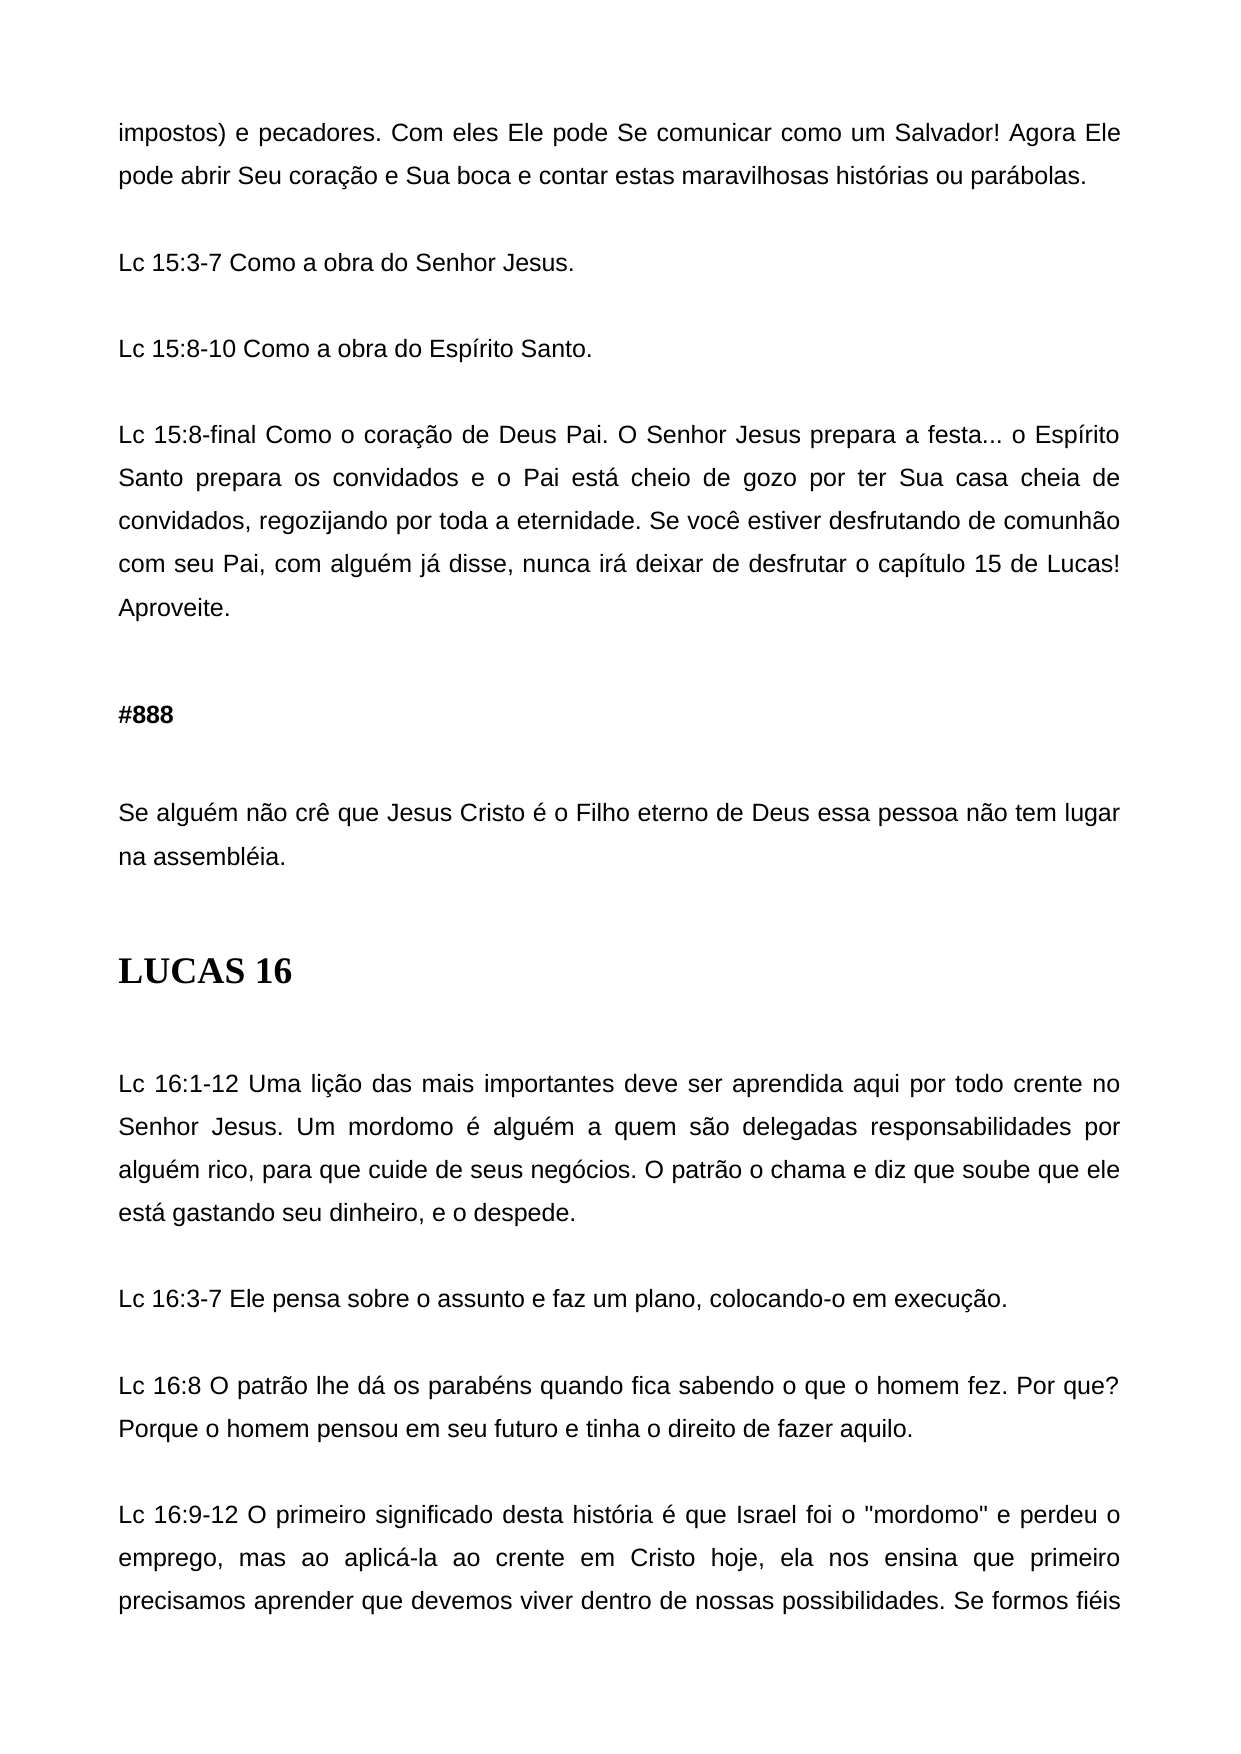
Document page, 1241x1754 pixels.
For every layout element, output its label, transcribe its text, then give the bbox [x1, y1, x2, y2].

text Lc 16:8 O patrão lhe dá os parabéns quando fica sabendo o que o homem fez. Por que? Porque o homem pensou em seu futuro e tinha o direito de fazer aquilo. [118, 1371, 1122, 1443]
text Lc 15:8-final Como o coração de Deus Pai. O Senhor Jesus prepara a festa... o Espírito Santo prepara os convidados e o Pai está cheio de gozo por ter Sua casa cheia de convidados, regozijando por toda a eternidade. Se você estiver desfrutando de comunhão com seu Pai, com alguém já disse, nunca irá deixar de desfrutar o capítulo 15 de Lucas! Aproveite. [118, 420, 1122, 621]
text Se alguém não crê que Jesus Cristo é o Filho eterno de Deus essa pessoa não tem lugar na assembléia. [118, 798, 1122, 870]
text Lc 16:3-7 Ele pensa sobre o assunto e faz um plano, colocando-o em execução. [118, 1284, 1122, 1313]
text Lc 16:9-12 O primeiro significado desta história é que Israel foi o "mordomo" e perdeu o emprego, mas ao aplicá-la ao crente em Cristo hoje, ela nos ensina que primeiro precisamos aprender que devemos viver dentro de nossas possibilidades. Se formos fiéis [118, 1500, 1122, 1615]
text Lc 15:3-7 Como a obra do Senhor Jesus. [118, 247, 1122, 276]
subtitle #888 [118, 699, 1122, 728]
text Lc 15:8-10 Como a obra do Espírito Santo. [118, 334, 1122, 362]
text Lc 16:1-12 Uma lição das mais importantes deve ser aprendida aqui por todo crente no Senhor Jesus. Um mordomo é alguém a quem são delegadas responsabilidades por alguém rico, para que cuide de seus negócios. O patrão o chama e diz que soube que ele está gastando seu dinheiro, e o despede. [118, 1069, 1122, 1227]
text impostos) e pecadores. Com eles Ele pode Se comunicar como um Salvador! Agora Ele pode abrir Seu coração e Sua boca e contar estas maravilhosas histórias ou parábolas. [118, 118, 1122, 190]
subtitle LUCAS 16 [118, 948, 1122, 992]
